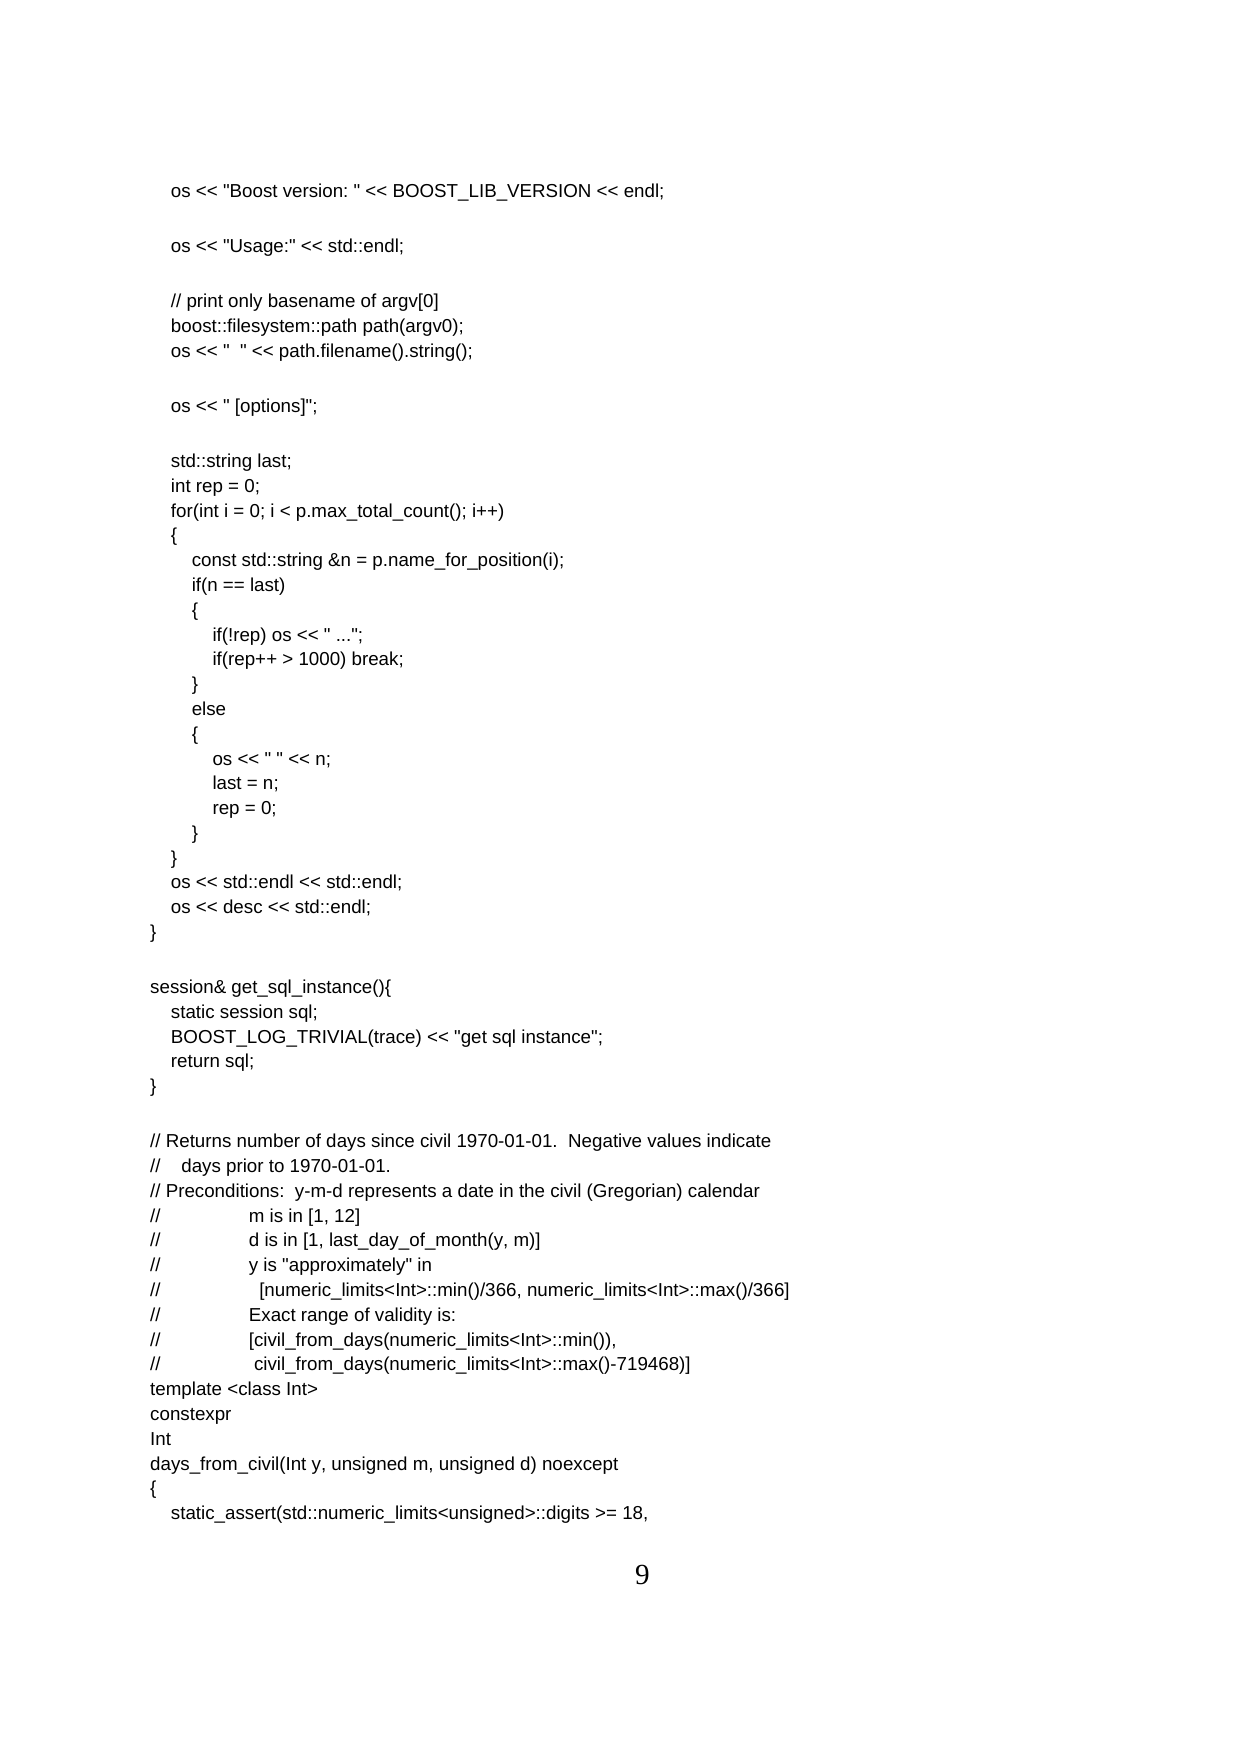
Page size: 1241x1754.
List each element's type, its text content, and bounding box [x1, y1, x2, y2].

text } [150, 1075, 1091, 1097]
text template <class Int> [150, 1378, 1091, 1399]
text std::string last; [150, 450, 1091, 471]
text int rep = 0; [150, 474, 1091, 496]
text // days prior to 1970-01-01. [150, 1155, 1091, 1176]
text for(int i = 0; i < p.max_total_count(); i++) [150, 499, 1091, 521]
text days_from_civil(Int y, unsigned m, unsigned d) noexcept [150, 1452, 1091, 1474]
text Int [150, 1427, 1091, 1449]
text if(!rep) os << " ..."; [150, 623, 1091, 645]
text if(rep++ > 1000) break; [150, 648, 1091, 670]
text { [150, 1477, 1091, 1499]
text BOOST_LOG_TRIVIAL(trace) << "get sql instance"; [150, 1025, 1091, 1047]
text const std::string &n = p.name_for_position(i); [150, 549, 1091, 571]
text // [civil_from_days(numeric_limits<Int>::min()), [150, 1328, 1091, 1350]
text { [150, 598, 1091, 620]
text { [150, 524, 1091, 546]
text os << " [options]"; [150, 395, 1091, 416]
text os << desc << std::endl; [150, 896, 1091, 918]
text os << "Boost version: " << BOOST_LIB_VERSION << endl; [150, 180, 1091, 202]
text static session sql; [150, 1001, 1091, 1022]
text os << "Usage:" << std::endl; [150, 235, 1091, 257]
text { [150, 722, 1091, 744]
text // Exact range of validity is: [150, 1303, 1091, 1325]
text last = n; [150, 772, 1091, 794]
text } [150, 921, 1091, 942]
text } [150, 673, 1091, 694]
text boost::filesystem::path path(argv0); [150, 315, 1091, 337]
text // print only basename of argv[0] [150, 290, 1091, 312]
text os << " " << n; [150, 747, 1091, 769]
text os << " " << path.filename().string(); [150, 340, 1091, 361]
text else [150, 698, 1091, 719]
text } [150, 846, 1091, 868]
text // Returns number of days since civil 1970-01-01. Negative values indicate [150, 1130, 1091, 1152]
text constexpr [150, 1403, 1091, 1424]
text // civil_from_days(numeric_limits<Int>::max()-719468)] [150, 1353, 1091, 1375]
text session& get_sql_instance(){ [150, 976, 1091, 997]
text static_assert(std::numeric_limits<unsigned>::digits >= 18, [150, 1502, 1091, 1523]
text os << std::endl << std::endl; [150, 871, 1091, 893]
text // m is in [1, 12] [150, 1204, 1091, 1226]
text // y is "approximately" in [150, 1254, 1091, 1276]
text // [numeric_limits<Int>::min()/366, numeric_limits<Int>::max()/366] [150, 1279, 1091, 1300]
text // d is in [1, last_day_of_month(y, m)] [150, 1229, 1091, 1251]
text if(n == last) [150, 574, 1091, 595]
text } [150, 822, 1091, 843]
text // Preconditions: y-m-d represents a date in the civil (Gregorian) calendar [150, 1179, 1091, 1201]
text rep = 0; [150, 797, 1091, 818]
text return sql; [150, 1050, 1091, 1072]
